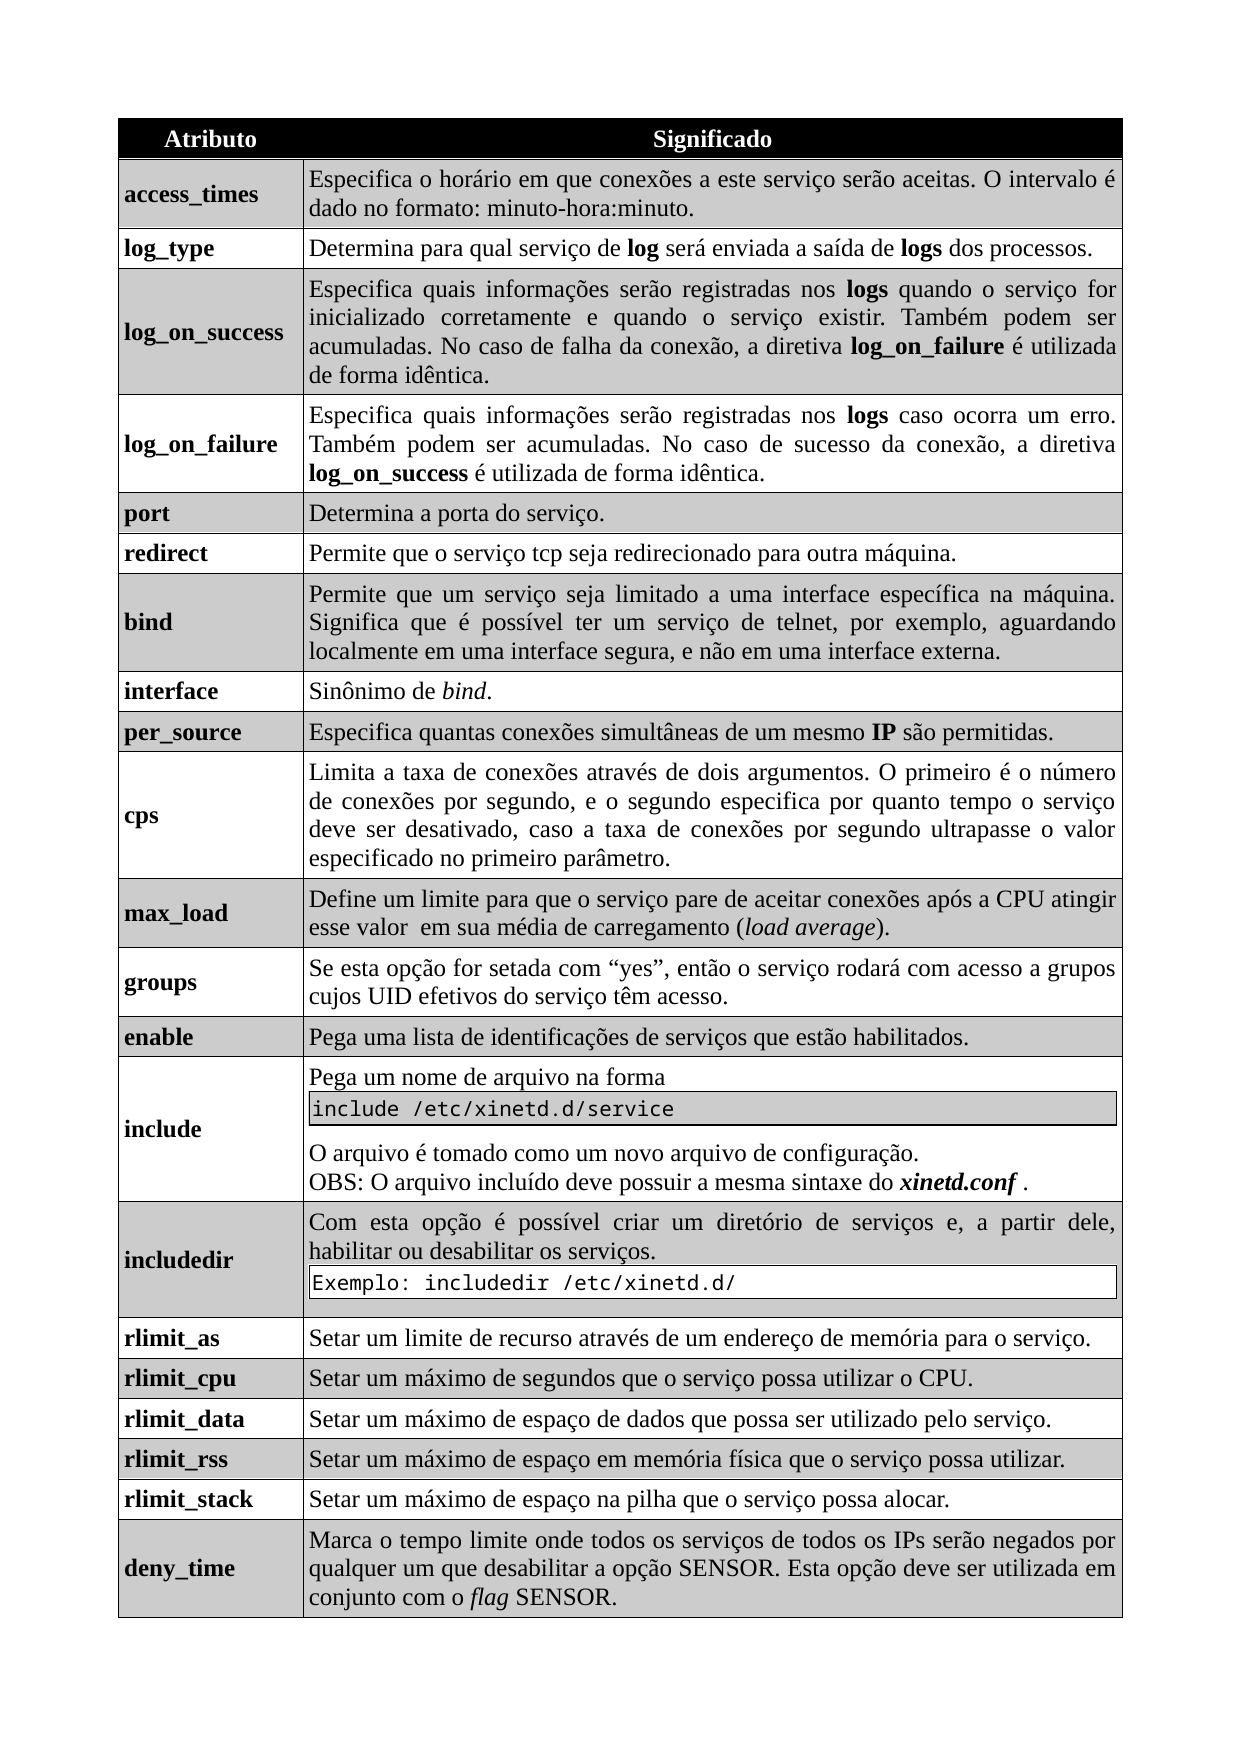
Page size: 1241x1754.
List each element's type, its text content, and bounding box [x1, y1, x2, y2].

table_cell Sinônimo de bind. [304, 672, 1122, 711]
table_cell Determina para qual serviço de log será enviada a saída de logs dos processos. [304, 229, 1122, 268]
table_cell Setar um máximo de espaço em memória física que o serviço possa utilizar. [304, 1439, 1122, 1478]
table_cell Pega uma lista de identificações de serviços que estão habilitados. [304, 1017, 1122, 1056]
table_cell interface [119, 672, 303, 711]
table_cell Pega um nome de arquivo na forma include /etc/xinetd.d/service O arquivo é tomado como um novo arquivo de configuração. OBS: O arquivo incluído deve possuir a mesma sintaxe do xinetd.conf . [304, 1057, 1122, 1201]
table_cell Permite que o serviço tcp seja redirecionado para outra máquina. [304, 534, 1122, 573]
table_cell access_times [119, 160, 303, 227]
table_cell Setar um limite de recurso através de um endereço de memória para o serviço. [304, 1318, 1122, 1358]
table_cell Especifica quantas conexões simultâneas de um mesmo IP são permitidas. [304, 712, 1122, 751]
table_cell Setar um máximo de espaço de dados que possa ser utilizado pelo serviço. [304, 1399, 1122, 1438]
table_cell log_on_success [119, 269, 303, 394]
table_cell includedir [119, 1202, 303, 1317]
table_cell log_on_failure [119, 395, 303, 492]
table_cell Limita a taxa de conexões através de dois argumentos. O primeiro é o número de conexões por segundo, e o segundo especifica por quanto tempo o serviço deve ser desativado, caso a taxa de conexões por segundo ultrapasse o valor especificado no primeiro parâmetro. [304, 752, 1122, 878]
table_header Significado [303, 119, 1122, 158]
table_cell Especifica quais informações serão registradas nos logs caso ocorra um erro. Também podem ser acumuladas. No caso de sucesso da conexão, a diretiva log_on_success é utilizada de forma idêntica. [304, 395, 1122, 492]
table_cell Especifica o horário em que conexões a este serviço serão aceitas. O intervalo é dado no formato: minuto-hora:minuto. [304, 160, 1122, 227]
table_cell Especifica quais informações serão registradas nos logs quando o serviço for inicializado corretamente e quando o serviço existir. Também podem ser acumuladas. No caso de falha da conexão, a diretiva log_on_failure é utilizada de forma idêntica. [304, 269, 1122, 394]
table_cell max_load [119, 879, 303, 947]
table_cell Com esta opção é possível criar um diretório de serviços e, a partir dele, habilitar ou desabilitar os serviços. Exemplo: includedir /etc/xinetd.d/ [304, 1202, 1122, 1317]
table_cell rlimit_cpu [119, 1359, 303, 1398]
table_cell rlimit_rss [119, 1439, 303, 1478]
table_cell redirect [119, 534, 303, 573]
table_cell groups [119, 948, 303, 1016]
table_cell per_source [119, 712, 303, 751]
table_cell enable [119, 1017, 303, 1056]
table_cell port [119, 493, 303, 532]
table_cell Setar um máximo de segundos que o serviço possa utilizar o CPU. [304, 1359, 1122, 1398]
table_cell rlimit_data [119, 1399, 303, 1438]
table_cell Define um limite para que o serviço pare de aceitar conexões após a CPU atingir esse valor em sua média de carregamento (load average). [304, 879, 1122, 947]
table_cell log_type [119, 229, 303, 268]
table_cell include [119, 1057, 303, 1201]
table_cell rlimit_as [119, 1318, 303, 1358]
table_header Atributo [119, 119, 303, 158]
table_cell cps [119, 752, 303, 878]
table_cell Setar um máximo de espaço na pilha que o serviço possa alocar. [304, 1480, 1122, 1519]
table_cell Permite que um serviço seja limitado a uma interface específica na máquina. Significa que é possível ter um serviço de telnet, por exemplo, aguardando localmente em uma interface segura, e não em uma interface externa. [304, 574, 1122, 671]
table_cell deny_time [119, 1520, 303, 1617]
table_cell rlimit_stack [119, 1480, 303, 1519]
table_cell Determina a porta do serviço. [304, 493, 1122, 532]
table_cell Marca o tempo limite onde todos os serviços de todos os IPs serão negados por qualquer um que desabilitar a opção SENSOR. Esta opção deve ser utilizada em conjunto com o flag SENSOR. [304, 1520, 1122, 1617]
table_cell Se esta opção for setada com “yes”, então o serviço rodará com acesso a grupos cujos UID efetivos do serviço têm acesso. [304, 948, 1122, 1016]
table_cell bind [119, 574, 303, 671]
